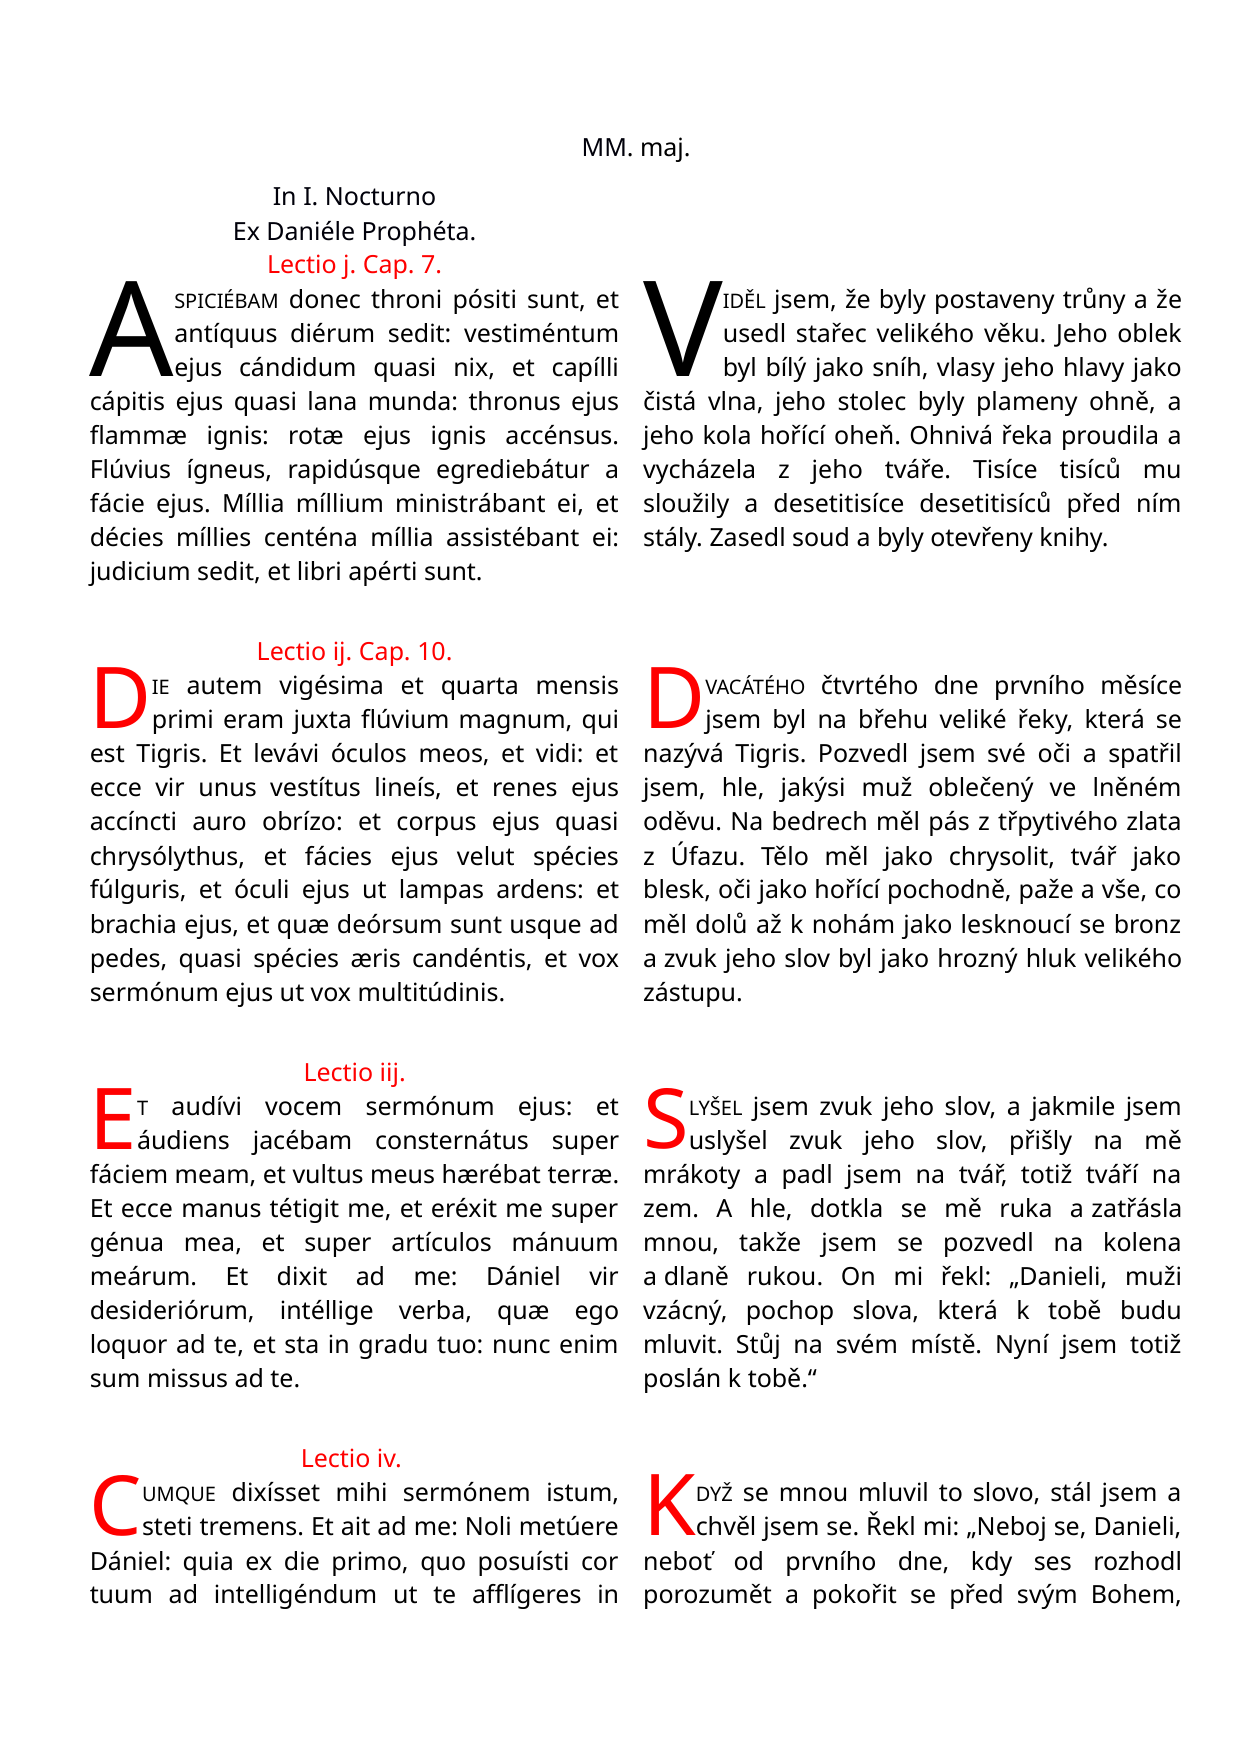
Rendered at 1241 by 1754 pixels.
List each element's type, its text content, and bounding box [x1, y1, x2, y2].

table_cell In I. Nocturno Ex Daniéle Prophéta. Lectio j. Cap. 7. Aspiciébam donec throni pósiti sunt, et antíquus diérum sedit: vestiméntum ejus cándidum quasi nix, et capílli cápitis ejus quasi lana munda: thronus ejus flammæ ignis: rotæ ejus ignis accénsus. Flúvius ígneus, rapidúsque egrediebátur a fácie ejus. Míllia míllium ministrábant ei, et décies míllies centéna míllia assistébant ei: judicium sedit, et libri apérti sunt. [78, 173, 631, 628]
table_cell Když se mnou mluvil to slovo, stál jsem a chvěl jsem se. Řekl mi: „Neboj se, Danieli, neboť od prvního dne, kdy ses rozhodl porozumět a pokořit se před svým Bohem, [631, 1435, 1194, 1617]
table_cell MM. maj. [78, 118, 1194, 173]
table_cell Slyšel jsem zvuk jeho slov, a jakmile jsem uslyšel zvuk jeho slov, přišly na mě mrákoty a padl jsem na tvář, totiž tváří na zem. A hle, dotkla se mě ruka a zatřásla mnou, takže jsem se pozvedl na kolena a dlaně rukou. On mi řekl: „Danieli, muži vzácný, pochop slova, která k tobě budu mluvit. Stůj na svém místě. Nyní jsem totiž poslán k tobě.“ [631, 1049, 1194, 1435]
table_cell Viděl jsem, že byly postaveny trůny a že usedl stařec velikého věku. Jeho oblek byl bílý jako sníh, vlasy jeho hlavy jako čistá vlna, jeho stolec byly plameny ohně, a jeho kola hořící oheň. Ohnivá řeka proudila a vycházela z jeho tváře. Tisíce tisíců mu sloužily a desetitisíce desetitisíců před ním stály. Zasedl soud a byly otevřeny knihy. [631, 173, 1194, 628]
table_cell Dvacátého čtvrtého dne prvního měsíce jsem byl na břehu veliké řeky, která se nazývá Tigris. Pozvedl jsem své oči a spatřil jsem, hle, jakýsi muž oblečený ve lněném oděvu. Na bedrech měl pás z třpytivého zlata z Úfazu. Tělo měl jako chrysolit, tvář jako blesk, oči jako hořící pochodně, paže a vše, co měl dolů až k nohám jako lesknoucí se bronz a zvuk jeho slov byl jako hrozný hluk velikého zástupu. [631, 628, 1194, 1048]
table_cell Lectio iij. Et audívi vocem sermónum ejus: et áudiens jacébam consternátus super fáciem meam, et vultus meus hærébat terræ. Et ecce manus tétigit me, et eréxit me super génua mea, et super artículos mánuum meárum. Et dixit ad me: Dániel vir desideriórum, intéllige verba, quæ ego loquor ad te, et sta in gradu tuo: nunc enim sum missus ad te. [78, 1049, 631, 1435]
table_cell Lectio iv. Cumque dixísset mihi sermónem istum, steti tremens. Et ait ad me: Noli metúere Dániel: quia ex die primo, quo posuísti cor tuum ad intelligéndum ut te afflígeres in [78, 1435, 631, 1617]
table_cell Lectio ij. Cap. 10. Die autem vigésima et quarta mensis primi eram juxta flúvium magnum, qui est Tigris. Et levávi óculos meos, et vidi: et ecce vir unus vestítus lineís, et renes ejus accíncti auro obrízo: et corpus ejus quasi chrysólythus, et fácies ejus velut spécies fúlguris, et óculi ejus ut lampas ardens: et brachia ejus, et quæ deórsum sunt usque ad pedes, quasi spécies æris candéntis, et vox sermónum ejus ut vox multitúdinis. [78, 628, 631, 1048]
